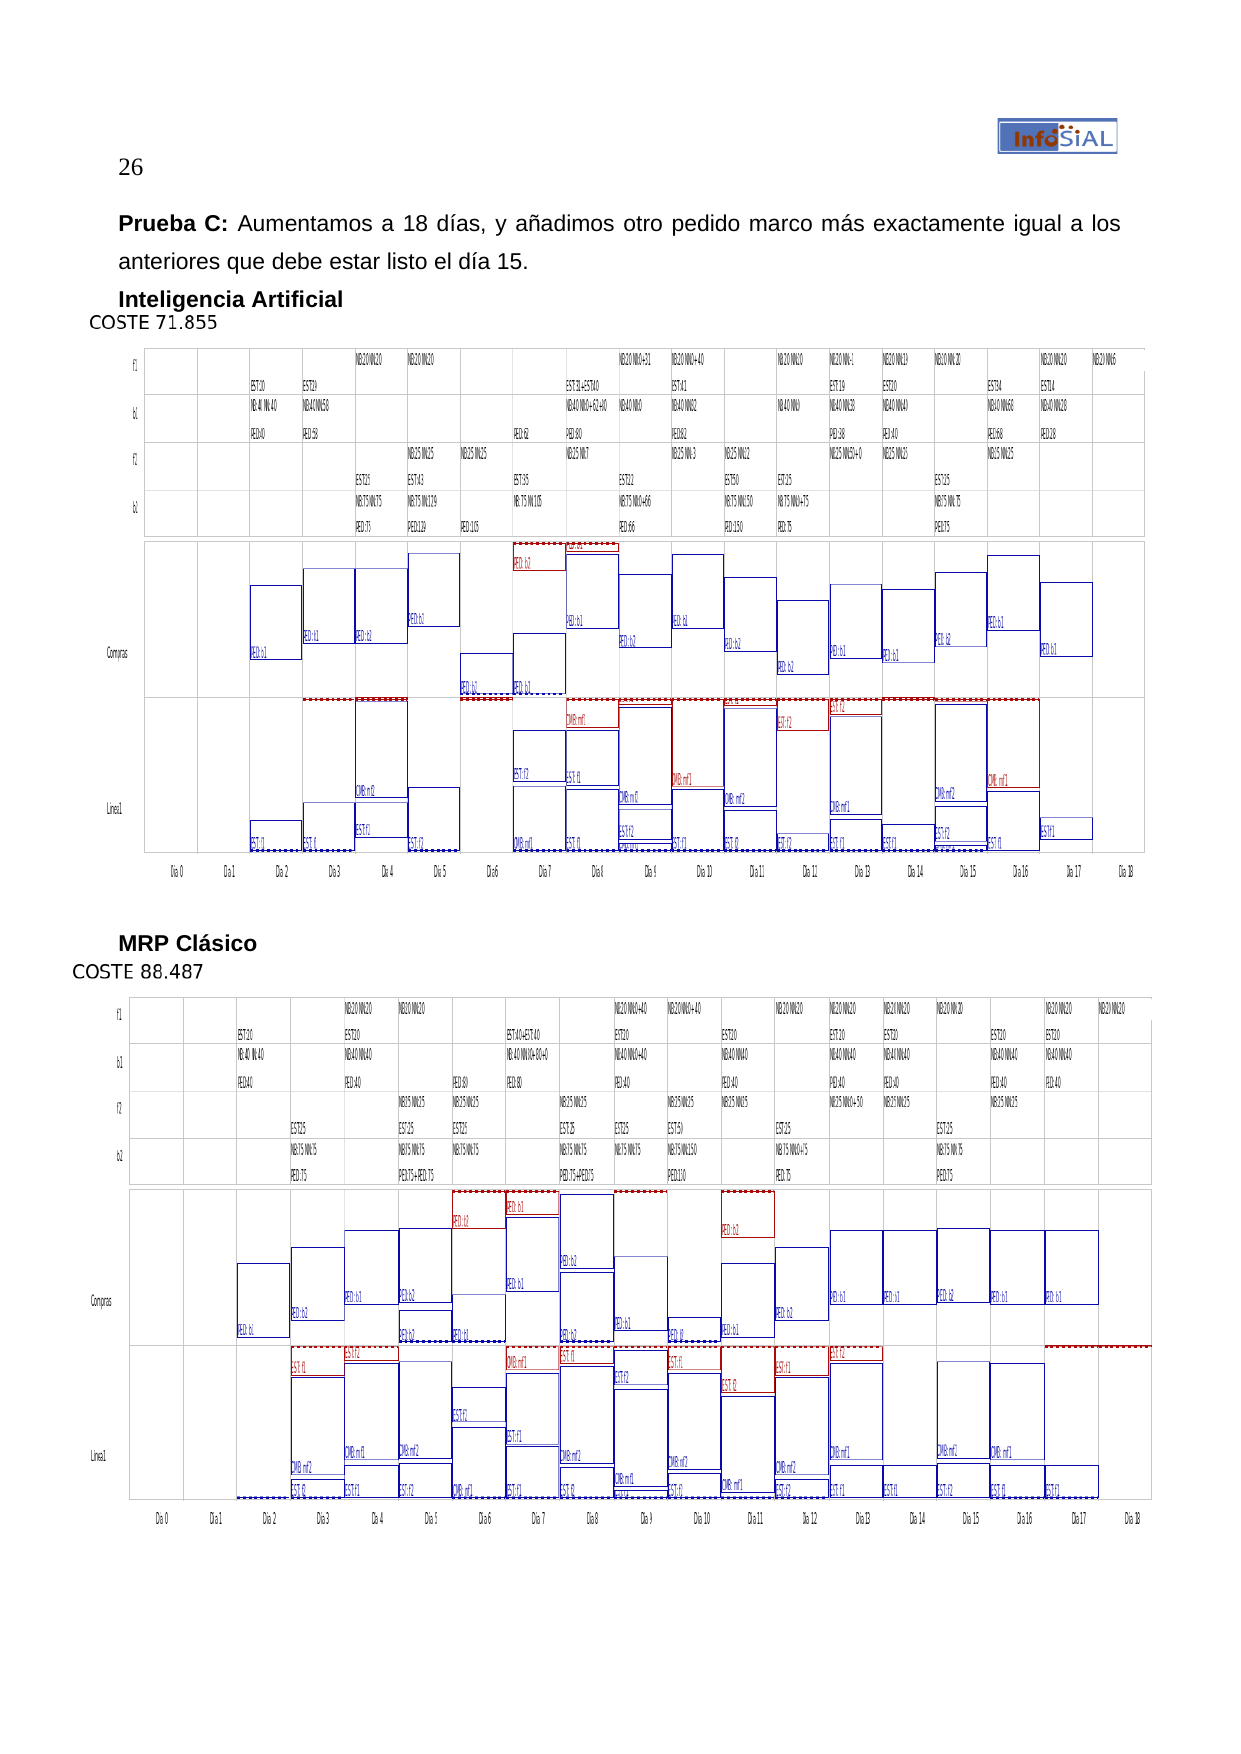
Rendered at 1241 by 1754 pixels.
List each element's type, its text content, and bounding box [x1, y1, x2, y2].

picture [69, 956, 1171, 1527]
text Inteligencia Artificial [118, 287, 1122, 312]
text MRP Clásico [118, 931, 1122, 956]
text Prueba C: Aumentamos a 18 días, y añadimos otro pedido marco más exactamente igual a los anteriores que debe estar listo el día 15. [118, 210, 1122, 274]
picture [997, 118, 1118, 154]
picture [83, 312, 1157, 880]
